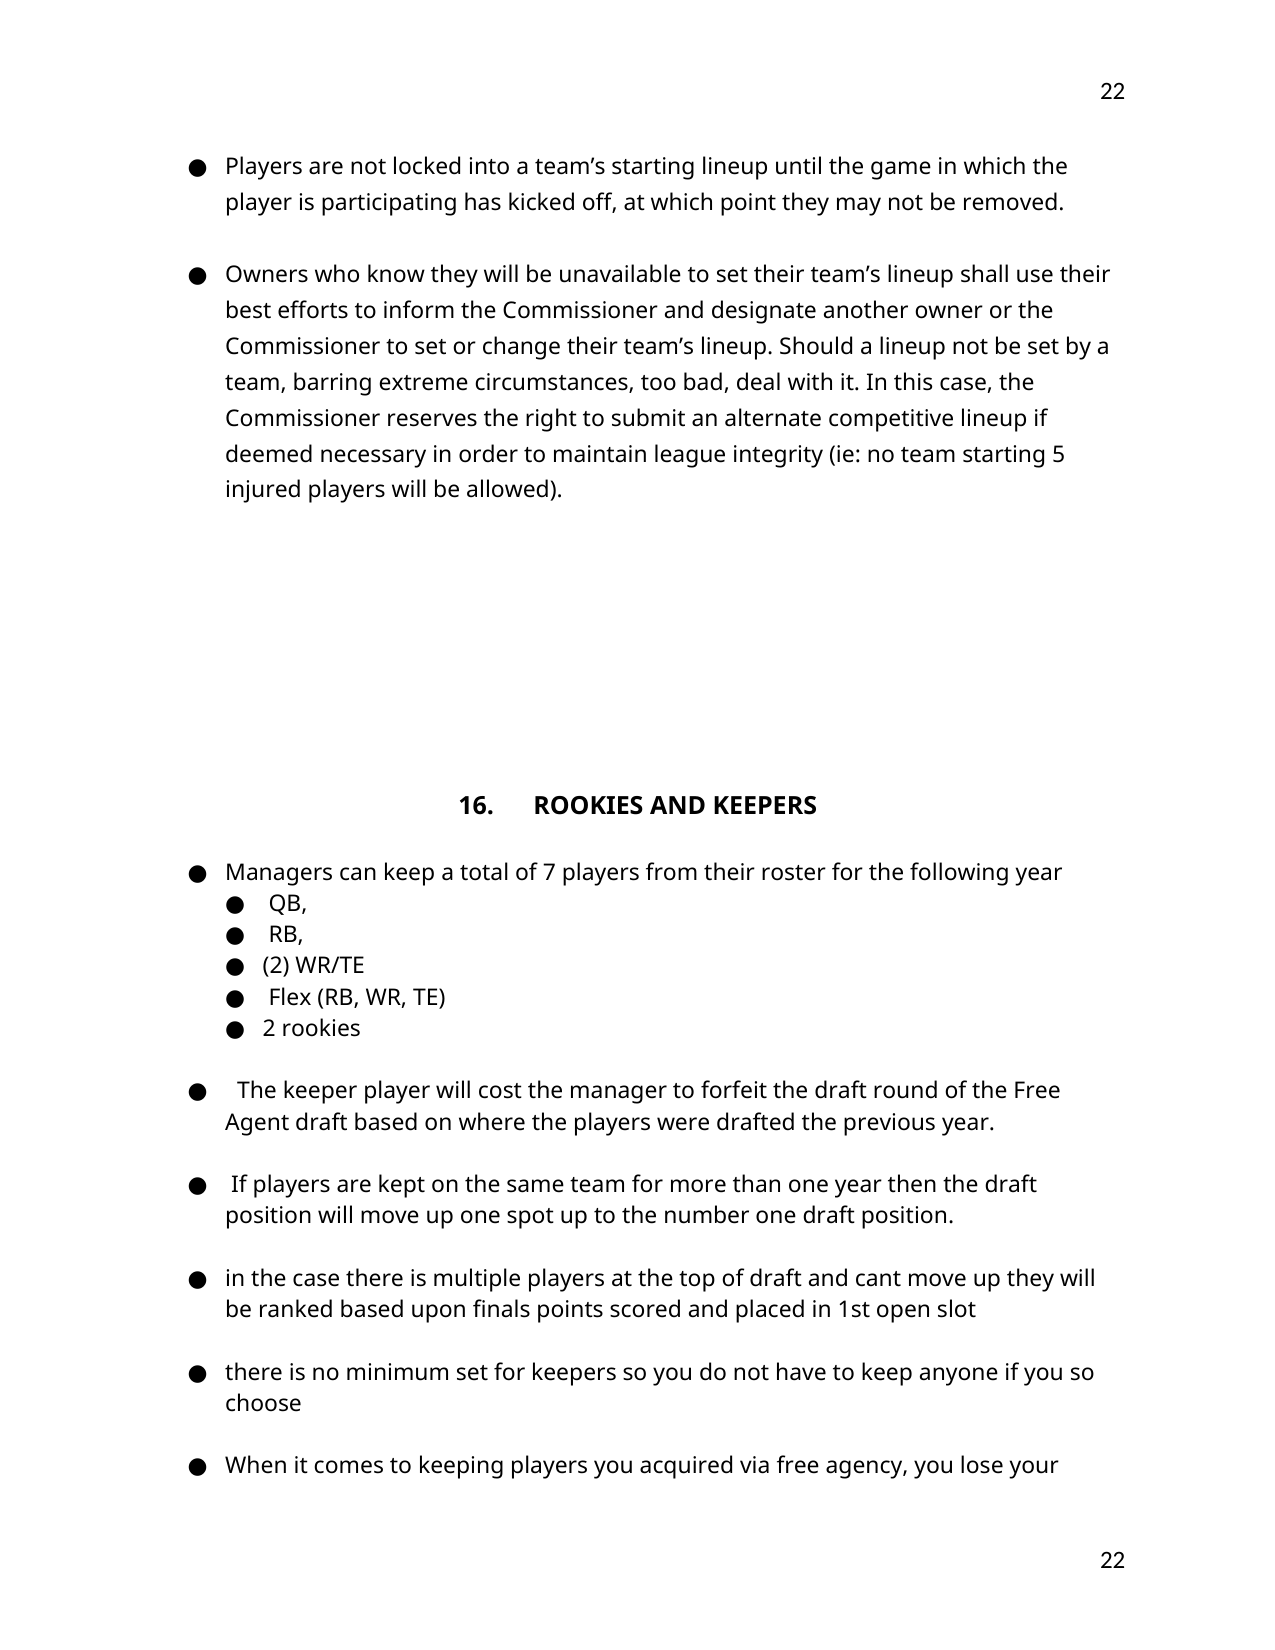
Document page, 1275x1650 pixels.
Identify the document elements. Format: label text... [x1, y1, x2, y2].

list Managers can keep a total of 7 players from their roster for the following year [187, 856, 1125, 887]
text 16. ROOKIES AND KEEPERS [150, 788, 1125, 822]
list The keeper player will cost the manager to forfeit the draft round of the Free Agent draft based on where the players were drafted the previous year. [187, 1074, 1125, 1137]
list there is no minimum set for keepers so you do not have to keep anyone if you so choose [187, 1356, 1125, 1418]
list in the case there is multiple players at the top of draft and cant move up they will be ranked based upon finals points scored and placed in 1st open slot [187, 1262, 1125, 1324]
list QB, [225, 887, 1125, 918]
list When it comes to keeping players you acquired via free agency, you lose your [187, 1449, 1125, 1481]
list Owners who know they will be unavailable to set their team’s lineup shall use their best efforts to inform the Commissioner and designate another owner or the Commissioner to set or change their team’s lineup. Should a lineup not be set by a team, barring extreme circumstances, too bad, deal with it. In this case, the Commissioner reserves the right to submit an alternate competitive lineup if deemed necessary in order to maintain league integrity (ie: no team starting 5 injured players will be allowed). [187, 258, 1125, 505]
list Players are not locked into a team’s starting lineup until the game in which the player is participating has kicked off, at which point they may not be removed. [187, 150, 1125, 217]
list 2 rookies [225, 1012, 1125, 1043]
list If players are kept on the same team for more than one year then the draft position will move up one spot up to the number one draft position. [187, 1168, 1125, 1231]
list Flex (RB, WR, TE) [225, 981, 1125, 1012]
list RB, [225, 918, 1125, 949]
list (2) WR/TE [225, 949, 1125, 981]
